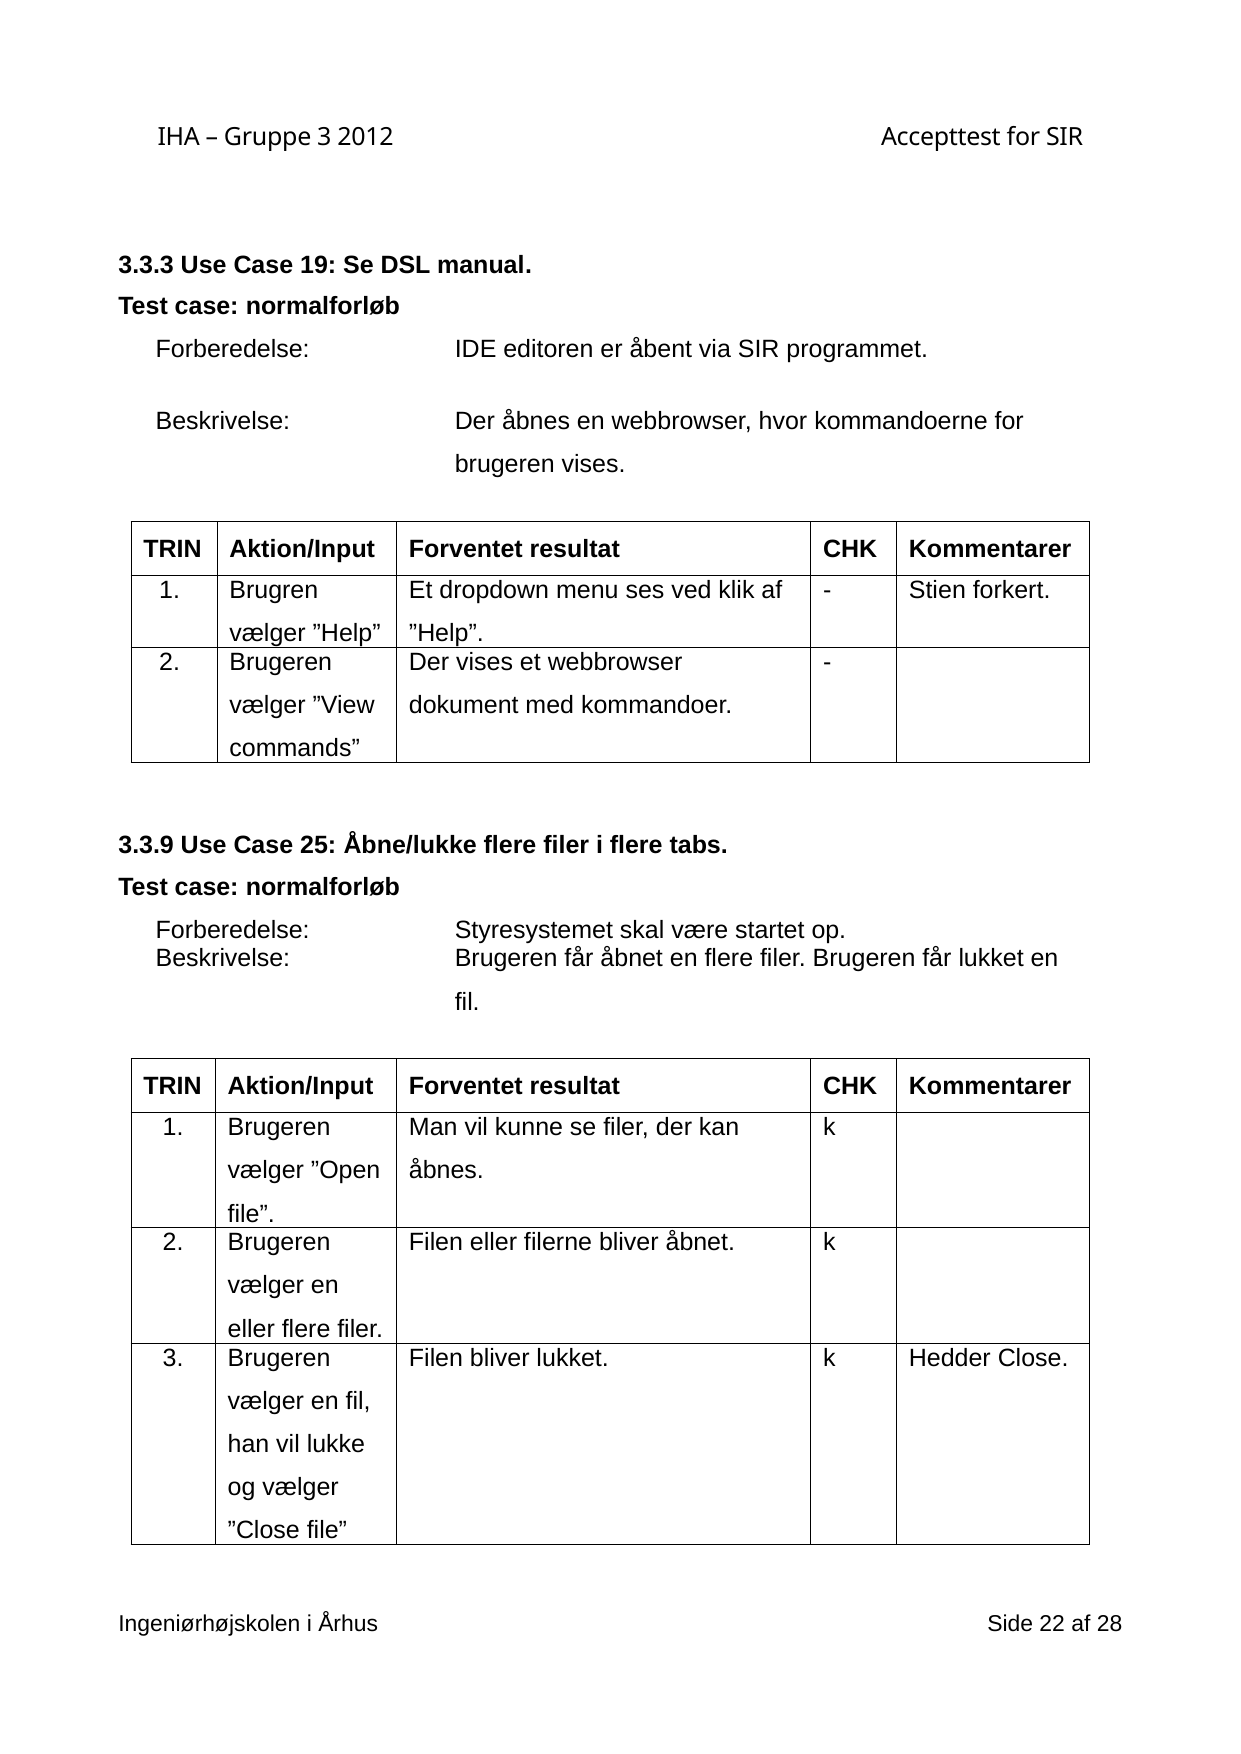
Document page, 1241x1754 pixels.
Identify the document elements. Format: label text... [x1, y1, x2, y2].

subtitle 3.3.3 Use Case 19: Se DSL manual. [118, 250, 1122, 278]
table_cell Brugren vælger ”Help” [218, 576, 396, 647]
table_header Forberedelse: [144, 915, 443, 943]
table_cell Der vises et webbrowser dokument med kommandoer. [397, 648, 810, 762]
table_cell Brugeren vælger ”View commands” [218, 648, 396, 762]
table_cell 3. [132, 1344, 215, 1544]
table_cell [132, 576, 217, 647]
table_cell Der åbnes en webbrowser, hvor kommandoerne for brugeren vises. [443, 406, 1089, 478]
table_cell k [811, 1228, 896, 1342]
table_cell Brugeren får åbnet en flere filer. Brugeren får lukket en fil. [443, 943, 1089, 1015]
table_cell Beskrivelse: [144, 943, 443, 1015]
table_cell - [811, 648, 896, 762]
text Test case: normalforløb [118, 291, 1122, 320]
table_cell 2. [132, 1228, 215, 1342]
table_header Kommentarer [897, 1059, 1089, 1112]
table_header Styresystemet skal være startet op. [443, 915, 1089, 943]
table_header TRIN [132, 1059, 215, 1112]
table_cell [897, 1113, 1089, 1227]
table_header TRIN [132, 522, 217, 575]
table_header Forventet resultat [397, 522, 810, 575]
table_header IDE editoren er åbent via SIR programmet. [443, 334, 1089, 406]
table_cell Et dropdown menu ses ved klik af ”Help”. [397, 576, 810, 647]
table_cell Man vil kunne se filer, der kan åbnes. [397, 1113, 810, 1227]
table_header Forberedelse: [144, 334, 443, 406]
text Test case: normalforløb [118, 871, 1122, 900]
table_header Aktion/Input [216, 1059, 396, 1112]
table_header Aktion/Input [218, 522, 396, 575]
table_cell Brugeren vælger ”Open file”. [216, 1113, 396, 1227]
table_cell Brugeren vælger en eller flere filer. [216, 1228, 396, 1342]
table_header CHK [811, 522, 896, 575]
table_cell k [811, 1344, 896, 1544]
table_cell [897, 648, 1089, 762]
subtitle 3.3.9 Use Case 25: Åbne/lukke flere filer i flere tabs. [118, 830, 1122, 859]
table_cell [897, 1228, 1089, 1342]
table_header Forventet resultat [397, 1059, 810, 1112]
table_header CHK [811, 1059, 896, 1112]
table_cell Brugeren vælger en fil, han vil lukke og vælger ”Close file” [216, 1344, 396, 1544]
table_cell Filen eller filerne bliver åbnet. [397, 1228, 810, 1342]
table_cell k [811, 1113, 896, 1227]
table_cell Filen bliver lukket. [397, 1344, 810, 1544]
table_cell Stien forkert. [897, 576, 1089, 647]
table_header Kommentarer [897, 522, 1089, 575]
table_cell 1. [132, 1113, 215, 1227]
table_cell Hedder Close. [897, 1344, 1089, 1544]
table_cell - [811, 576, 896, 647]
table_cell [132, 648, 217, 762]
table_cell Beskrivelse: [144, 406, 443, 478]
